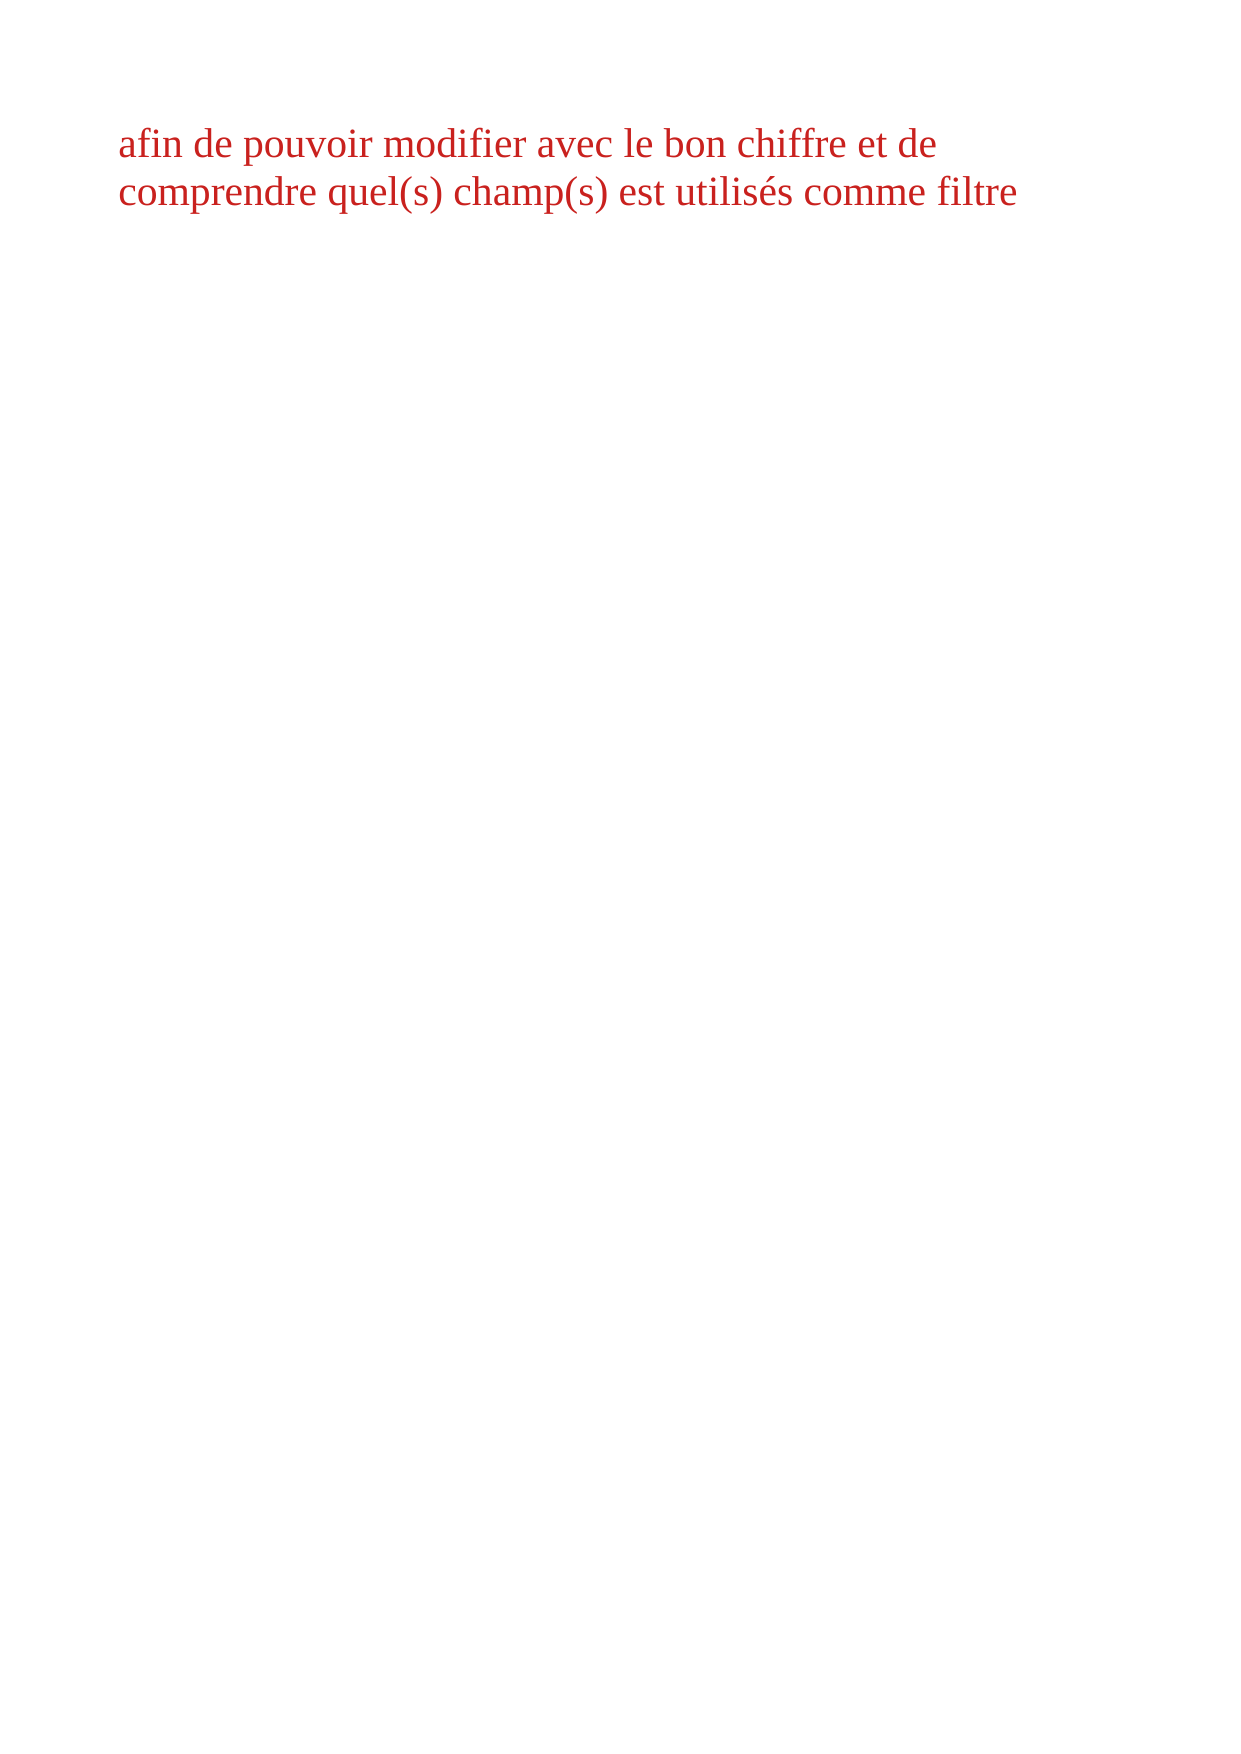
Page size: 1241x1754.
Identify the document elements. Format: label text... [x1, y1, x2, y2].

text afin de pouvoir modifier avec le bon chiffre et de comprendre quel(s) champ(s) est utilisés comme filtre [118, 118, 1122, 214]
